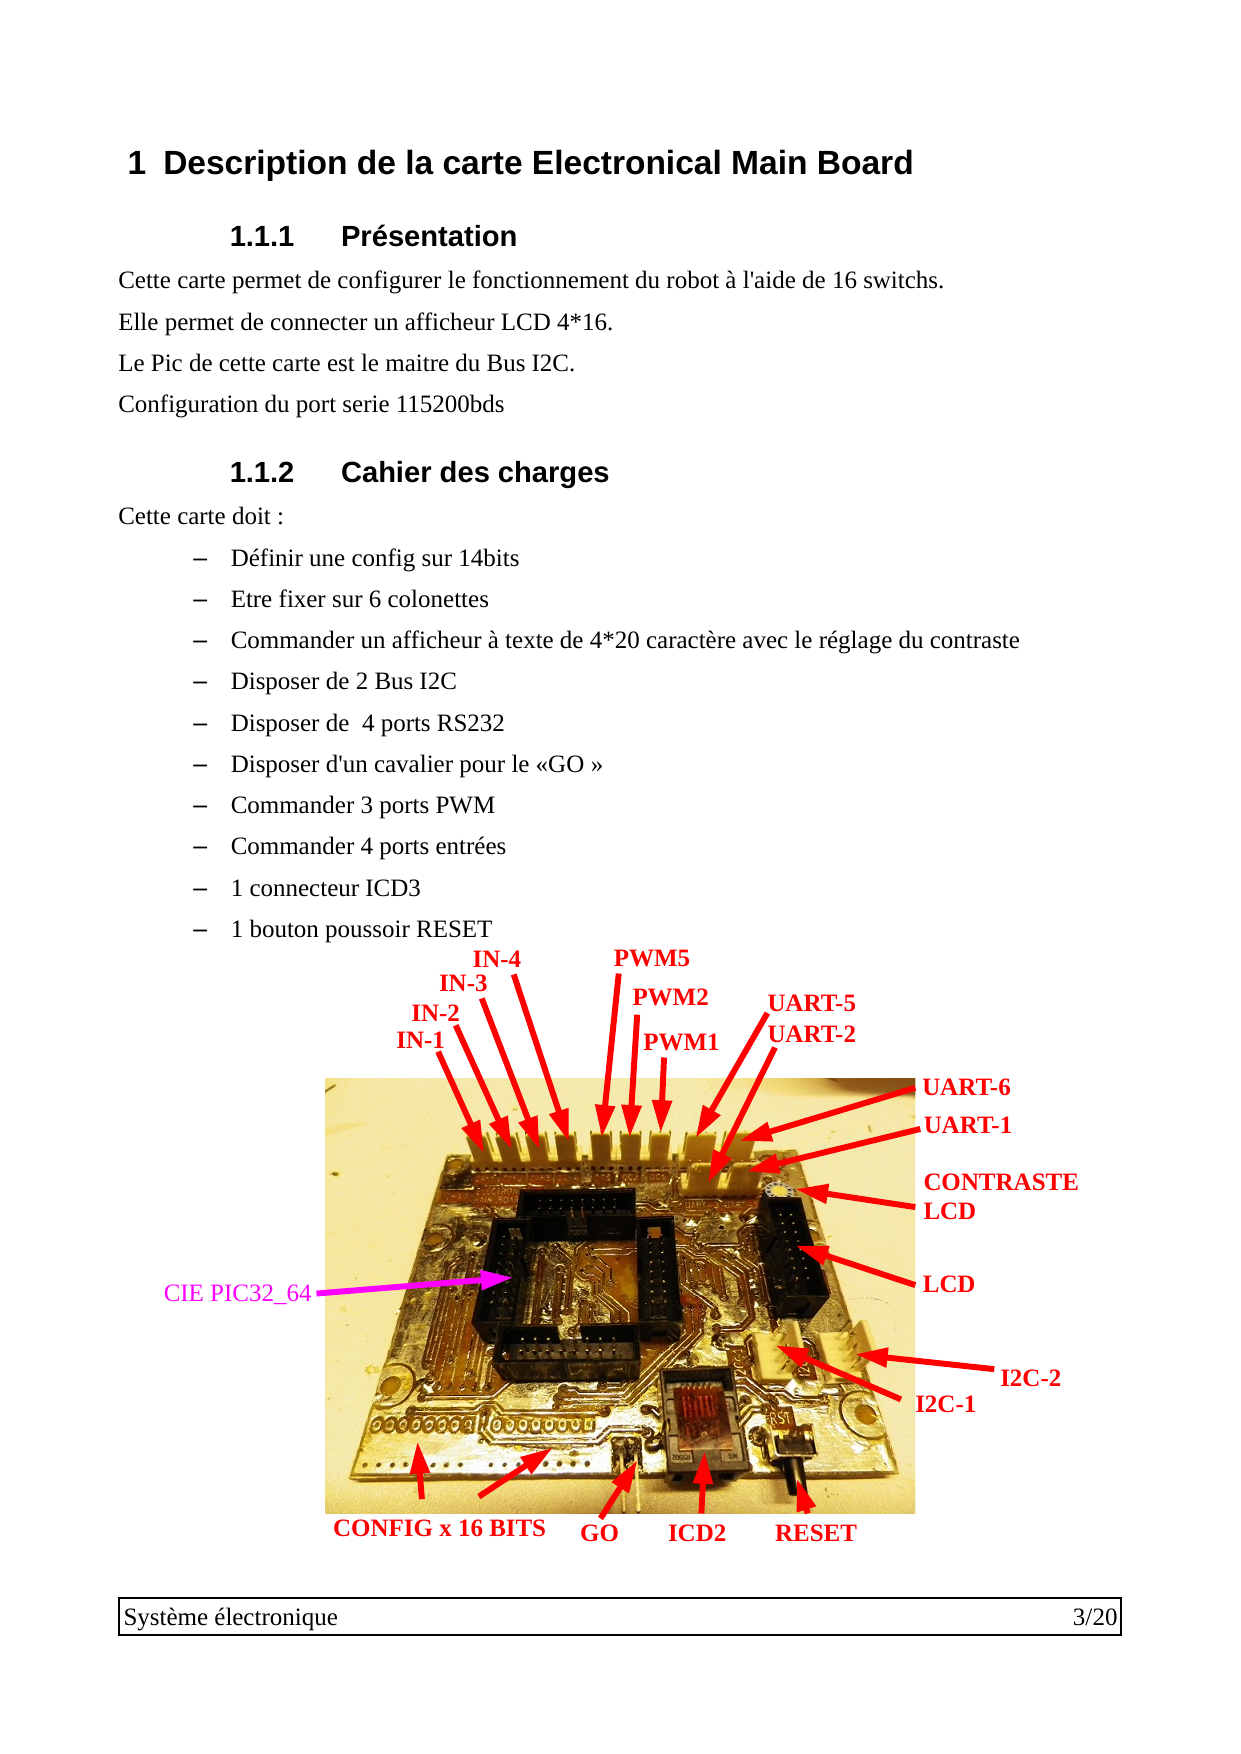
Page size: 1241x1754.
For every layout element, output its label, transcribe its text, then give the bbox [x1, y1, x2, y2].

picture [325, 1078, 916, 1514]
list Définir une config sur 14bits [193, 543, 1122, 571]
list 1 bouton poussoir RESET [193, 914, 1122, 943]
list Commander 4 ports entrées [193, 831, 1122, 860]
text Configuration du port serie 115200bds [118, 389, 1122, 418]
subtitle Présentation [193, 219, 1122, 253]
list Etre fixer sur 6 colonettes [193, 584, 1122, 613]
list Disposer de 2 Bus I2C [193, 666, 1122, 695]
list 1 connecteur ICD3 [193, 873, 1122, 901]
list Disposer d'un cavalier pour le «GO » [193, 749, 1122, 778]
list Disposer de 4 ports RS232 [193, 708, 1122, 736]
subtitle Description de la carte Electronical Main Board [118, 143, 1122, 182]
text Le Pic de cette carte est le maitre du Bus I2C. [118, 348, 1122, 377]
list Commander 3 ports PWM [193, 790, 1122, 819]
text Cette carte doit : [118, 501, 1122, 530]
text Cette carte permet de configurer le fonctionnement du robot à l'aide de 16 switchs. [118, 265, 1122, 294]
subtitle Cahier des charges [193, 455, 1122, 489]
text Elle permet de connecter un afficheur LCD 4*16. [118, 307, 1122, 335]
list Commander un afficheur à texte de 4*20 caractère avec le réglage du contraste [193, 625, 1122, 654]
